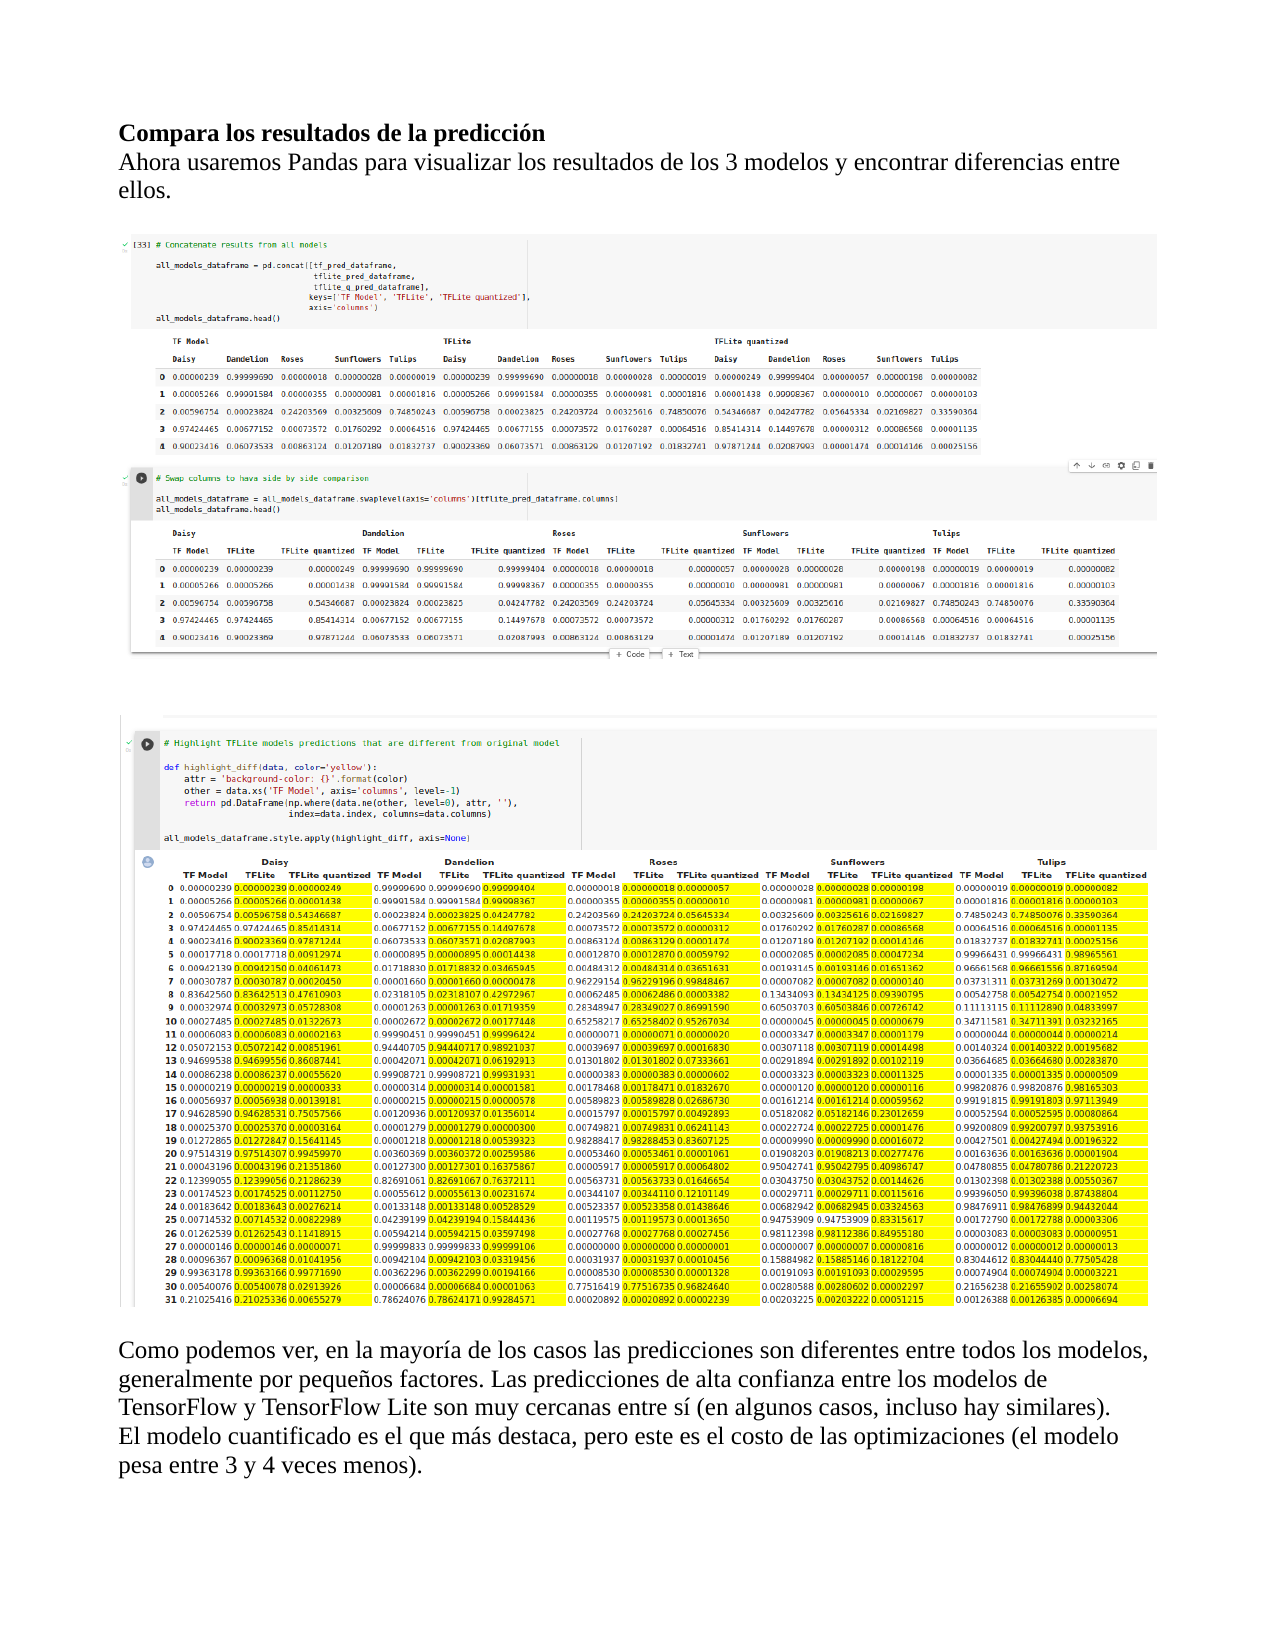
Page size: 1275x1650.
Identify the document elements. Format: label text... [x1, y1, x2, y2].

picture [118, 233, 1157, 659]
picture [118, 715, 1157, 1307]
text El modelo cuantificado es el que más destaca, pero este es el costo de las optimizaciones (el modelo pesa entre 3 y 4 veces menos). [118, 1421, 1157, 1479]
text Ahora usaremos Pandas para visualizar los resultados de los 3 modelos y encontrar diferencias entre ellos. [118, 147, 1157, 204]
text Como podemos ver, en la mayoría de los casos las predicciones son diferentes entre todos los modelos, generalmente por pequeños factores. Las predicciones de alta confianza entre los modelos de TensorFlow y TensorFlow Lite son muy cercanas entre sí (en algunos casos, incluso hay similares). [118, 1335, 1157, 1421]
text Compara los resultados de la predicción [118, 118, 1157, 147]
